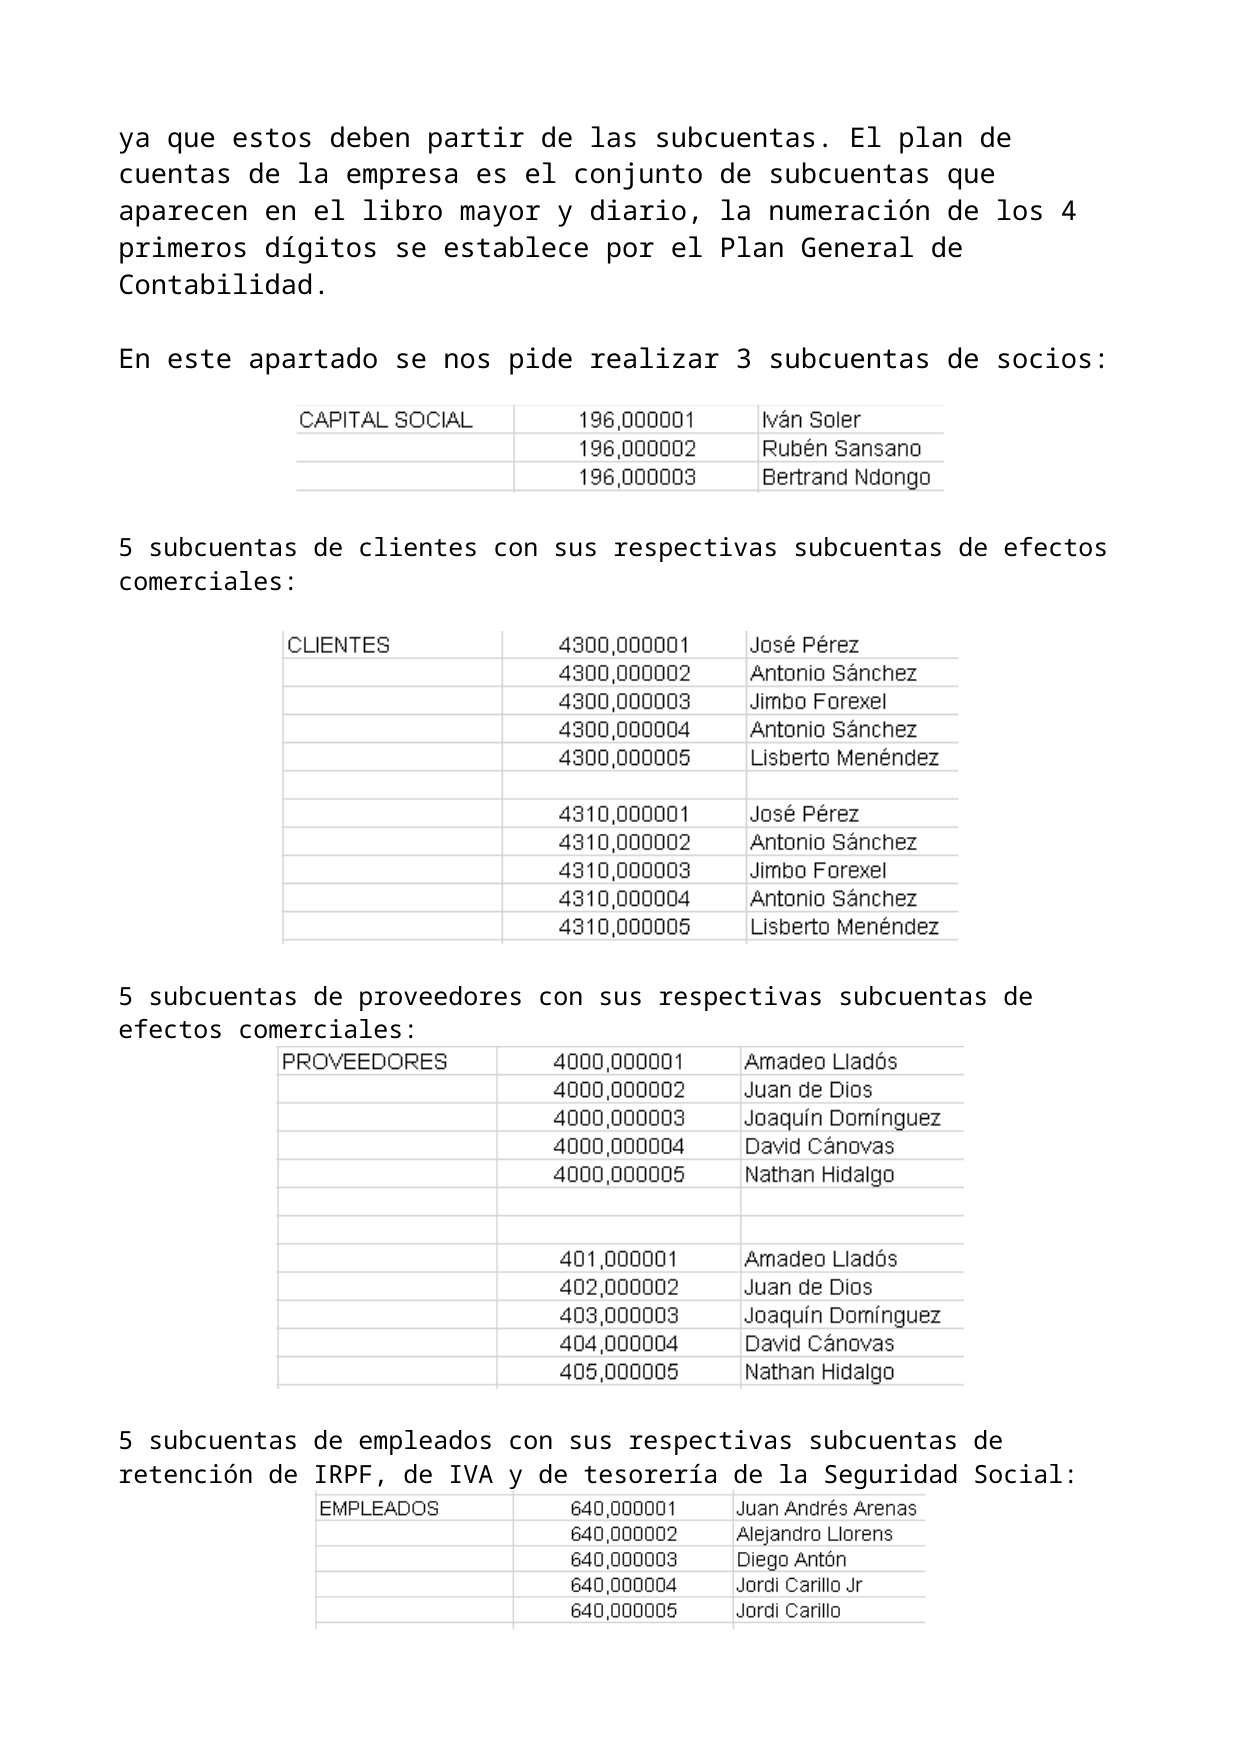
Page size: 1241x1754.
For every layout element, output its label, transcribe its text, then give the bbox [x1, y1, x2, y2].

text En este apartado se nos pide realizar 3 subcuentas de socios: [118, 339, 1122, 376]
text ya que estos deben partir de las subcuentas. El plan de cuentas de la empresa es el conjunto de subcuentas que aparecen en el libro mayor y diario, la numeración de los 4 primeros dígitos se establece por el Plan General de Contabilidad. [118, 118, 1122, 302]
text 5 subcuentas de clientes con sus respectivas subcuentas de efectos comerciales: [118, 529, 1122, 597]
text 5 subcuentas de empleados con sus respectivas subcuentas de retención de IRPF, de IVA y de tesorería de la Seguridad Social: [118, 1422, 1122, 1491]
text 5 subcuentas de proveedores con sus respectivas subcuentas de efectos comerciales: [118, 978, 1122, 1046]
